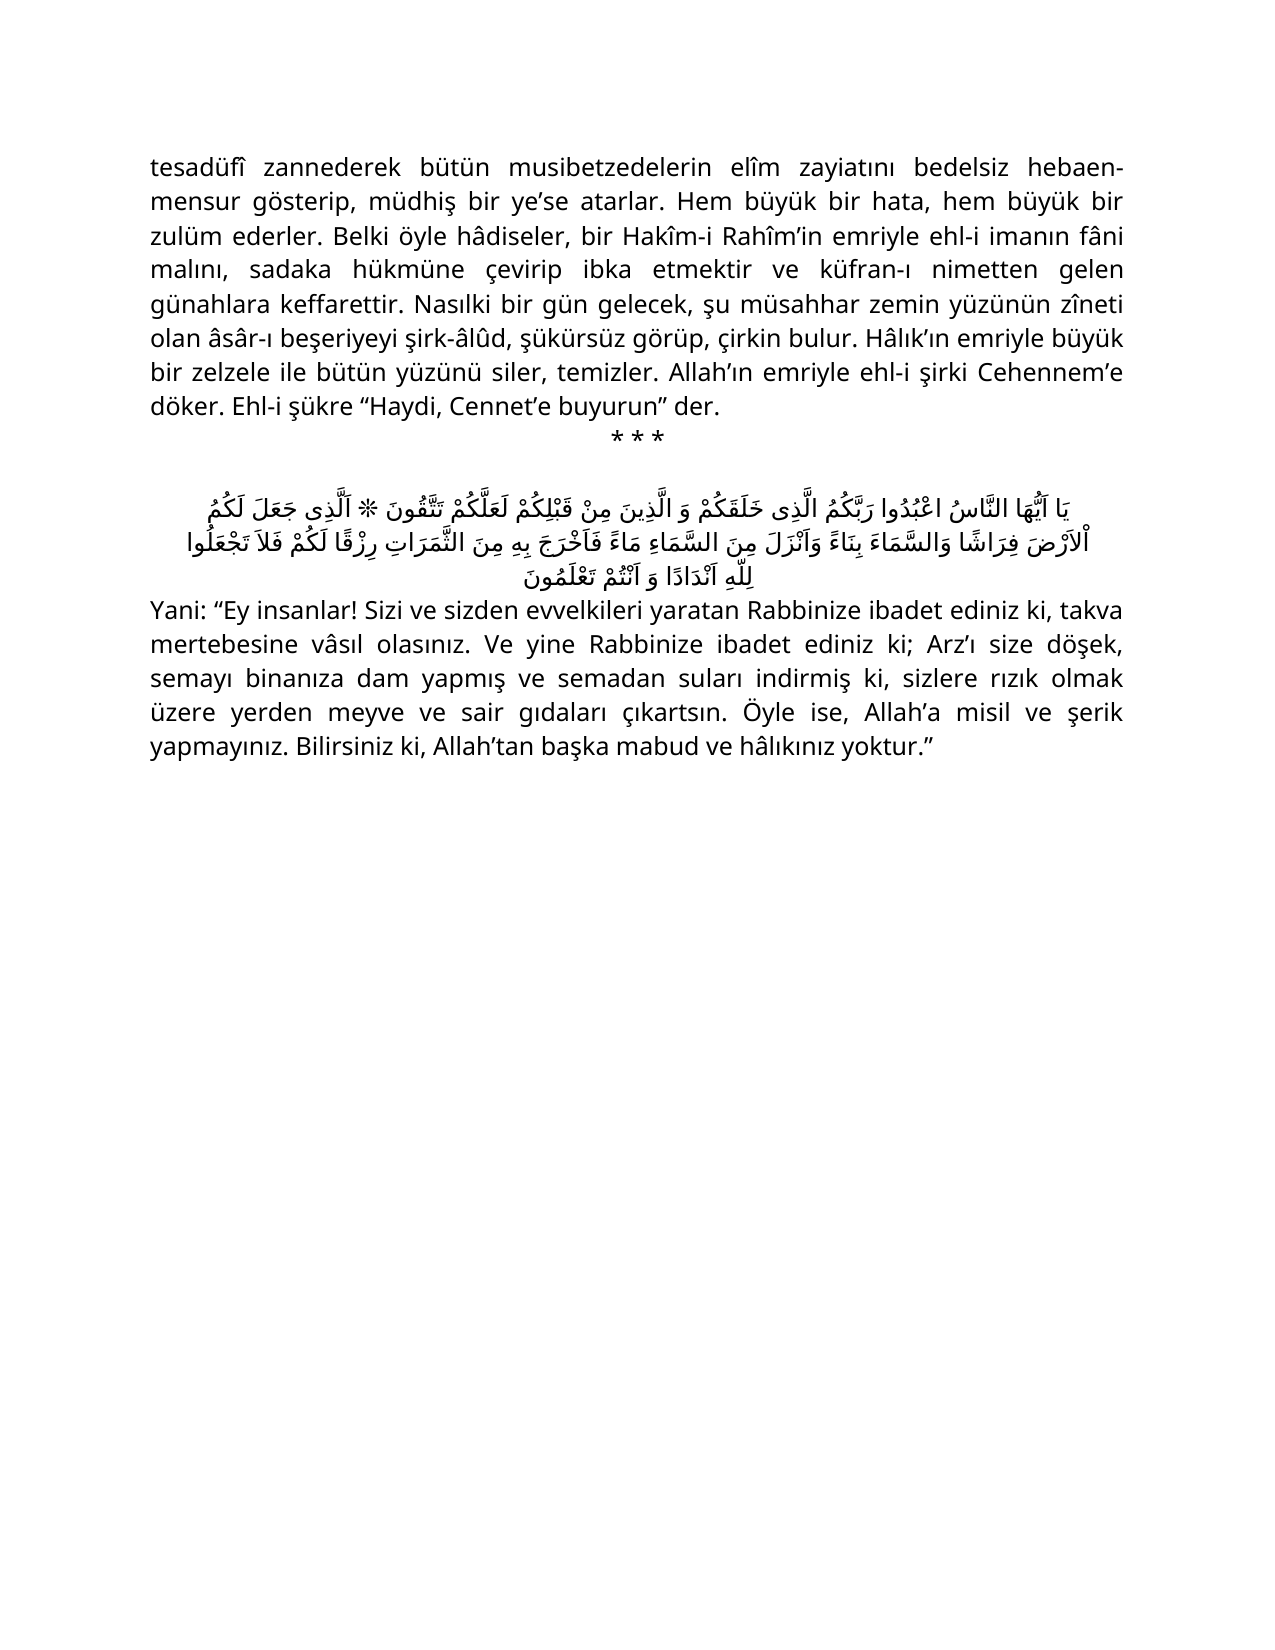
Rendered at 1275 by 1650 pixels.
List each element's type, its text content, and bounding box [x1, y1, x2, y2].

text tesadüfî zannederek bütün musibetzedelerin elîm zayiatını bedelsiz hebaen-mensur gösterip, müdhiş bir ye’se atarlar. Hem büyük bir hata, hem büyük bir zulüm ederler. Belki öyle hâdiseler, bir Hakîm-i Rahîm’in emriyle ehl-i imanın fâni malını, sadaka hükmüne çevirip ibka etmektir ve küfran-ı nimetten gelen günahlara keffarettir. Nasılki bir gün gelecek, şu müsahhar zemin yüzünün zîneti olan âsâr-ı beşeriyeyi şirk-âlûd, şükürsüz görüp, çirkin bulur. Hâlık’ın emriyle büyük bir zelzele ile bütün yüzünü siler, temizler. Allah’ın emriyle ehl-i şirki Cehennem’e döker. Ehl-i şükre “Haydi, Cennet’e buyurun” der. [150, 150, 1125, 422]
text Yani: “Ey insanlar! Sizi ve sizden evvelkileri yaratan Rabbinize ibadet ediniz ki, takva mertebesine vâsıl olasınız. Ve yine Rabbinize ibadet ediniz ki; Arz’ı size döşek, semayı binanıza dam yapmış ve semadan suları indirmiş ki, sizlere rızık olmak üzere yerden meyve ve sair gıdaları çıkartsın. Öyle ise, Allah’a misil ve şerik yapmayınız. Bilirsiniz ki, Allah’tan başka mabud ve hâlıkınız yoktur.” [150, 593, 1125, 763]
text لِلّهِ اَنْدَادًا وَ اَنْتُمْ تَعْلَمُونَ [150, 559, 1125, 593]
text * * * [150, 422, 1125, 457]
text يَا اَيُّهَا النَّاسُ اعْبُدُوا رَبَّكُمُ الَّذِى خَلَقَكُمْ وَ الَّذِينَ مِنْ قَبْلِكُمْ لَعَلَّكُمْ تَتَّقُونَ ❊ اَلَّذِى جَعَلَ لَكُمُ [150, 491, 1125, 525]
text اْلاَرْضَ فِرَاشًا وَالسَّمَاءَ بِنَاءً وَاَنْزَلَ مِنَ السَّمَاءِ مَاءً فَاَخْرَجَ بِهِ مِنَ الثَّمَرَاتِ رِزْقًا لَكُمْ فَلاَ تَجْعَلُوا [150, 525, 1125, 559]
